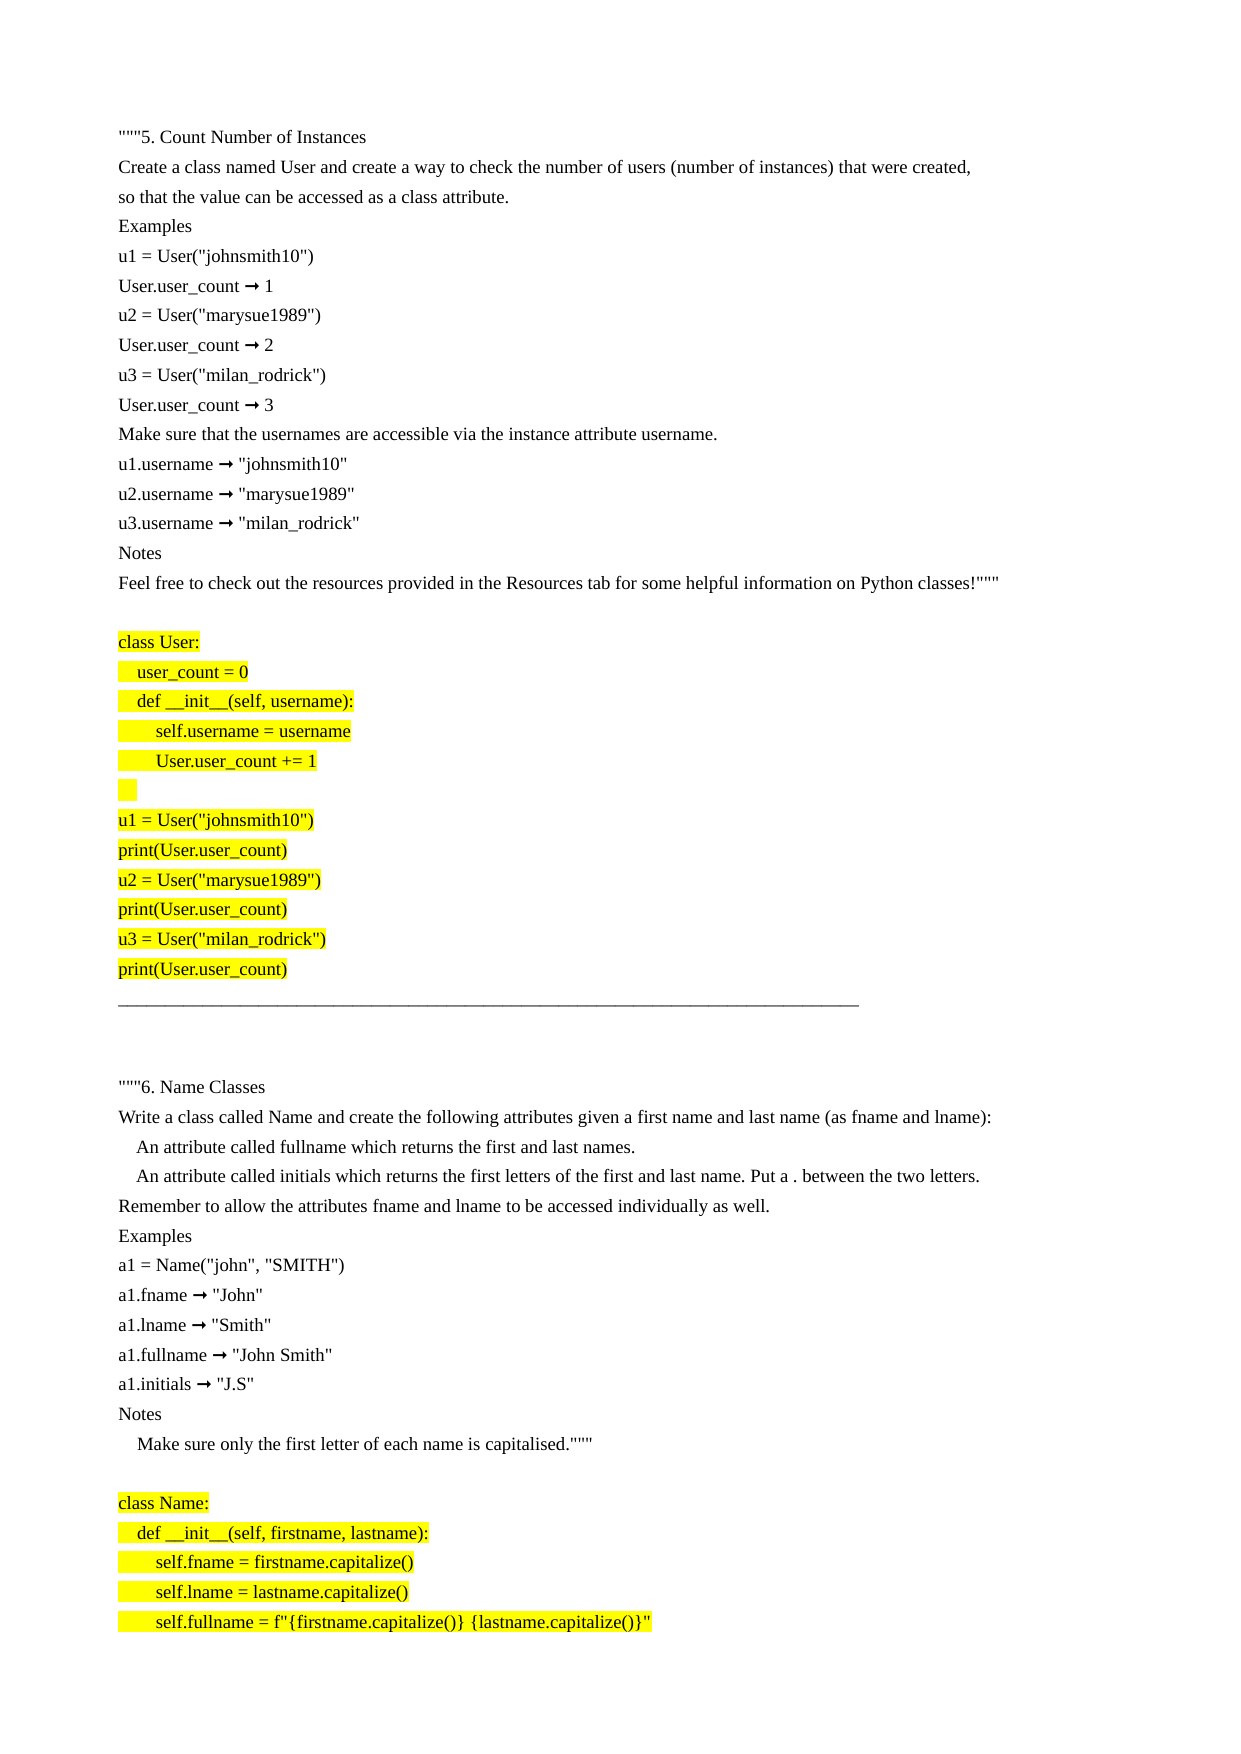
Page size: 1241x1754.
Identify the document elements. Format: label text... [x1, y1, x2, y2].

text _______________________________________________________________________________ [118, 979, 1122, 1009]
text u3.username ➞ "milan_rodrick" [118, 504, 1122, 534]
text Examples [118, 207, 1122, 237]
text Feel free to check out the resources provided in the Resources tab for some helpful information on Python classes!""" [118, 563, 1122, 593]
text User.user_count ➞ 2 [118, 326, 1122, 356]
text print(User.user_count) [118, 949, 1122, 979]
text Create a class named User and create a way to check the number of users (number of instances) that were created, [118, 148, 1122, 177]
text u2 = User("marysue1989") [118, 860, 1122, 890]
text a1.fullname ➞ "John Smith" [118, 1335, 1122, 1365]
text user_count = 0 [118, 652, 1122, 682]
text u1 = User("johnsmith10") [118, 237, 1122, 267]
text self.fullname = f"{firstname.capitalize()} {lastname.capitalize()}" [118, 1602, 1122, 1632]
text self.lname = lastname.capitalize() [118, 1573, 1122, 1602]
text a1 = Name("john", "SMITH") [118, 1246, 1122, 1276]
text print(User.user_count) [118, 831, 1122, 860]
text Examples [118, 1217, 1122, 1246]
text def __init__(self, username): [118, 682, 1122, 712]
text """5. Count Number of Instances [118, 118, 1122, 148]
text u3 = User("milan_rodrick") [118, 920, 1122, 949]
text Remember to allow the attributes fname and lname to be accessed individually as well. [118, 1187, 1122, 1217]
text Notes [118, 1395, 1122, 1424]
text self.username = username [118, 712, 1122, 742]
text Notes [118, 534, 1122, 563]
text a1.lname ➞ "Smith" [118, 1306, 1122, 1335]
text Write a class called Name and create the following attributes given a first name and last name (as fname and lname): [118, 1098, 1122, 1127]
text User.user_count += 1 [118, 742, 1122, 771]
text Make sure that the usernames are accessible via the instance attribute username. [118, 415, 1122, 445]
text """6. Name Classes [118, 1068, 1122, 1098]
text so that the value can be accessed as a class attribute. [118, 177, 1122, 207]
text Make sure only the first letter of each name is capitalised.""" [118, 1424, 1122, 1454]
text print(User.user_count) [118, 890, 1122, 920]
text class Name: [118, 1484, 1122, 1513]
text def __init__(self, firstname, lastname): [118, 1513, 1122, 1543]
text u3 = User("milan_rodrick") [118, 356, 1122, 385]
text u2 = User("marysue1989") [118, 296, 1122, 326]
text a1.initials ➞ "J.S" [118, 1365, 1122, 1395]
text User.user_count ➞ 3 [118, 385, 1122, 415]
text u1.username ➞ "johnsmith10" [118, 445, 1122, 474]
text An attribute called fullname which returns the first and last names. [118, 1127, 1122, 1157]
text u1 = User("johnsmith10") [118, 801, 1122, 831]
text u2.username ➞ "marysue1989" [118, 474, 1122, 504]
text a1.fname ➞ "John" [118, 1276, 1122, 1306]
text class User: [118, 623, 1122, 652]
text User.user_count ➞ 1 [118, 267, 1122, 296]
text An attribute called initials which returns the first letters of the first and last name. Put a . between the two letters. [118, 1157, 1122, 1187]
text self.fname = firstname.capitalize() [118, 1543, 1122, 1573]
